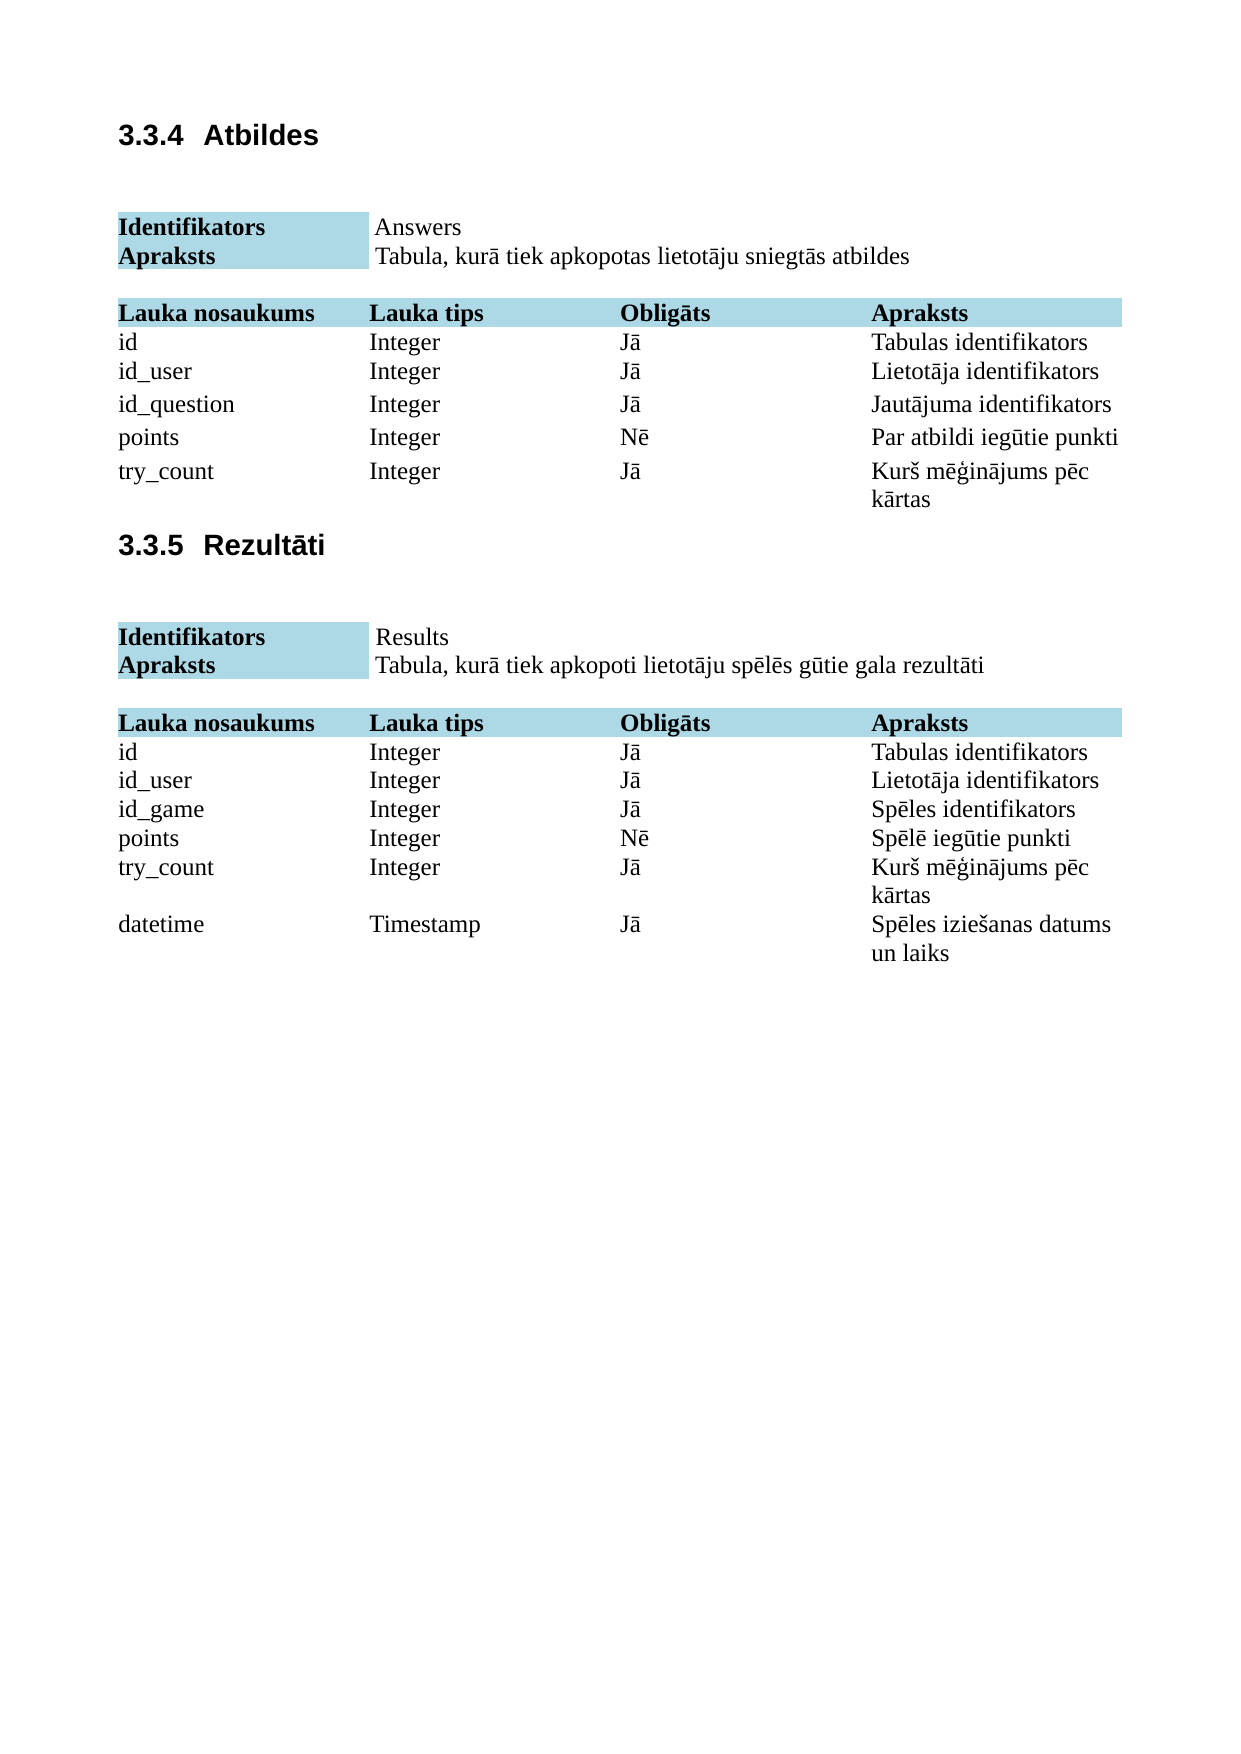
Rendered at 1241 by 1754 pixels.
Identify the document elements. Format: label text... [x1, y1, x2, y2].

table_cell Lauka tips [369, 298, 620, 327]
table_cell Kurš mēģinājums pēc kārtas [871, 852, 1122, 909]
table_cell datetime [118, 909, 369, 967]
table_cell Jā [620, 327, 871, 356]
subtitle Rezultāti [118, 528, 1122, 562]
table_cell points [118, 823, 369, 852]
table_cell Timestamp [369, 909, 620, 967]
table_cell Spēlē iegūtie punkti [871, 823, 1122, 852]
table_cell [118, 270, 1122, 298]
table_cell Integer [369, 456, 620, 513]
table_cell Apraksts [871, 708, 1122, 737]
table_cell Integer [369, 389, 620, 422]
table_cell Tabulas identifikators [871, 737, 1122, 765]
table_cell Jā [620, 737, 871, 765]
table_cell Jautājuma identifikators [871, 389, 1122, 422]
table_cell try_count [118, 456, 369, 513]
table_header Answers [369, 212, 1122, 241]
table_cell Nē [620, 423, 871, 456]
table_cell Integer [369, 794, 620, 823]
table_cell id [118, 737, 369, 765]
table_cell Apraksts [118, 650, 369, 679]
table_header Results [369, 622, 1122, 650]
table_cell Integer [369, 327, 620, 356]
table_cell Spēles identifikators [871, 794, 1122, 823]
table_cell Kurš mēģinājums pēc kārtas [871, 456, 1122, 513]
table_cell Jā [620, 389, 871, 422]
table_cell id_user [118, 356, 369, 389]
table_cell Integer [369, 765, 620, 794]
table_cell Lietotāja identifikators [871, 765, 1122, 794]
table_cell Obligāts [620, 298, 871, 327]
table_cell Apraksts [871, 298, 1122, 327]
table_cell id_question [118, 389, 369, 422]
table_cell Integer [369, 852, 620, 909]
table_cell Nē [620, 823, 871, 852]
table_cell Lauka tips [369, 708, 620, 737]
table_cell Jā [620, 456, 871, 513]
table_cell Jā [620, 765, 871, 794]
table_cell id_user [118, 765, 369, 794]
table_cell id [118, 327, 369, 356]
table_cell Lietotāja identifikators [871, 356, 1122, 389]
table_cell Obligāts [620, 708, 871, 737]
table_cell Lauka nosaukums [118, 298, 369, 327]
table_cell Integer [369, 737, 620, 765]
table_cell Jā [620, 794, 871, 823]
subtitle Atbildes [118, 118, 1122, 152]
table_cell Integer [369, 823, 620, 852]
table_cell try_count [118, 852, 369, 909]
table_cell Lauka nosaukums [118, 708, 369, 737]
table_cell [118, 679, 1122, 708]
table_cell Par atbildi iegūtie punkti [871, 423, 1122, 456]
table_cell Tabula, kurā tiek apkopotas lietotāju sniegtās atbildes [369, 241, 1122, 269]
table_cell Integer [369, 356, 620, 389]
table_cell Spēles iziešanas datums un laiks [871, 909, 1122, 967]
table_cell Tabulas identifikators [871, 327, 1122, 356]
table_cell Integer [369, 423, 620, 456]
table_cell Jā [620, 909, 871, 967]
table_cell Apraksts [118, 241, 369, 269]
table_cell Jā [620, 852, 871, 909]
table_cell Tabula, kurā tiek apkopoti lietotāju spēlēs gūtie gala rezultāti [369, 650, 1122, 679]
table_cell points [118, 423, 369, 456]
table_cell id_game [118, 794, 369, 823]
table_cell Jā [620, 356, 871, 389]
table_header Identifikators [118, 212, 369, 241]
table_header Identifikators [118, 622, 369, 650]
